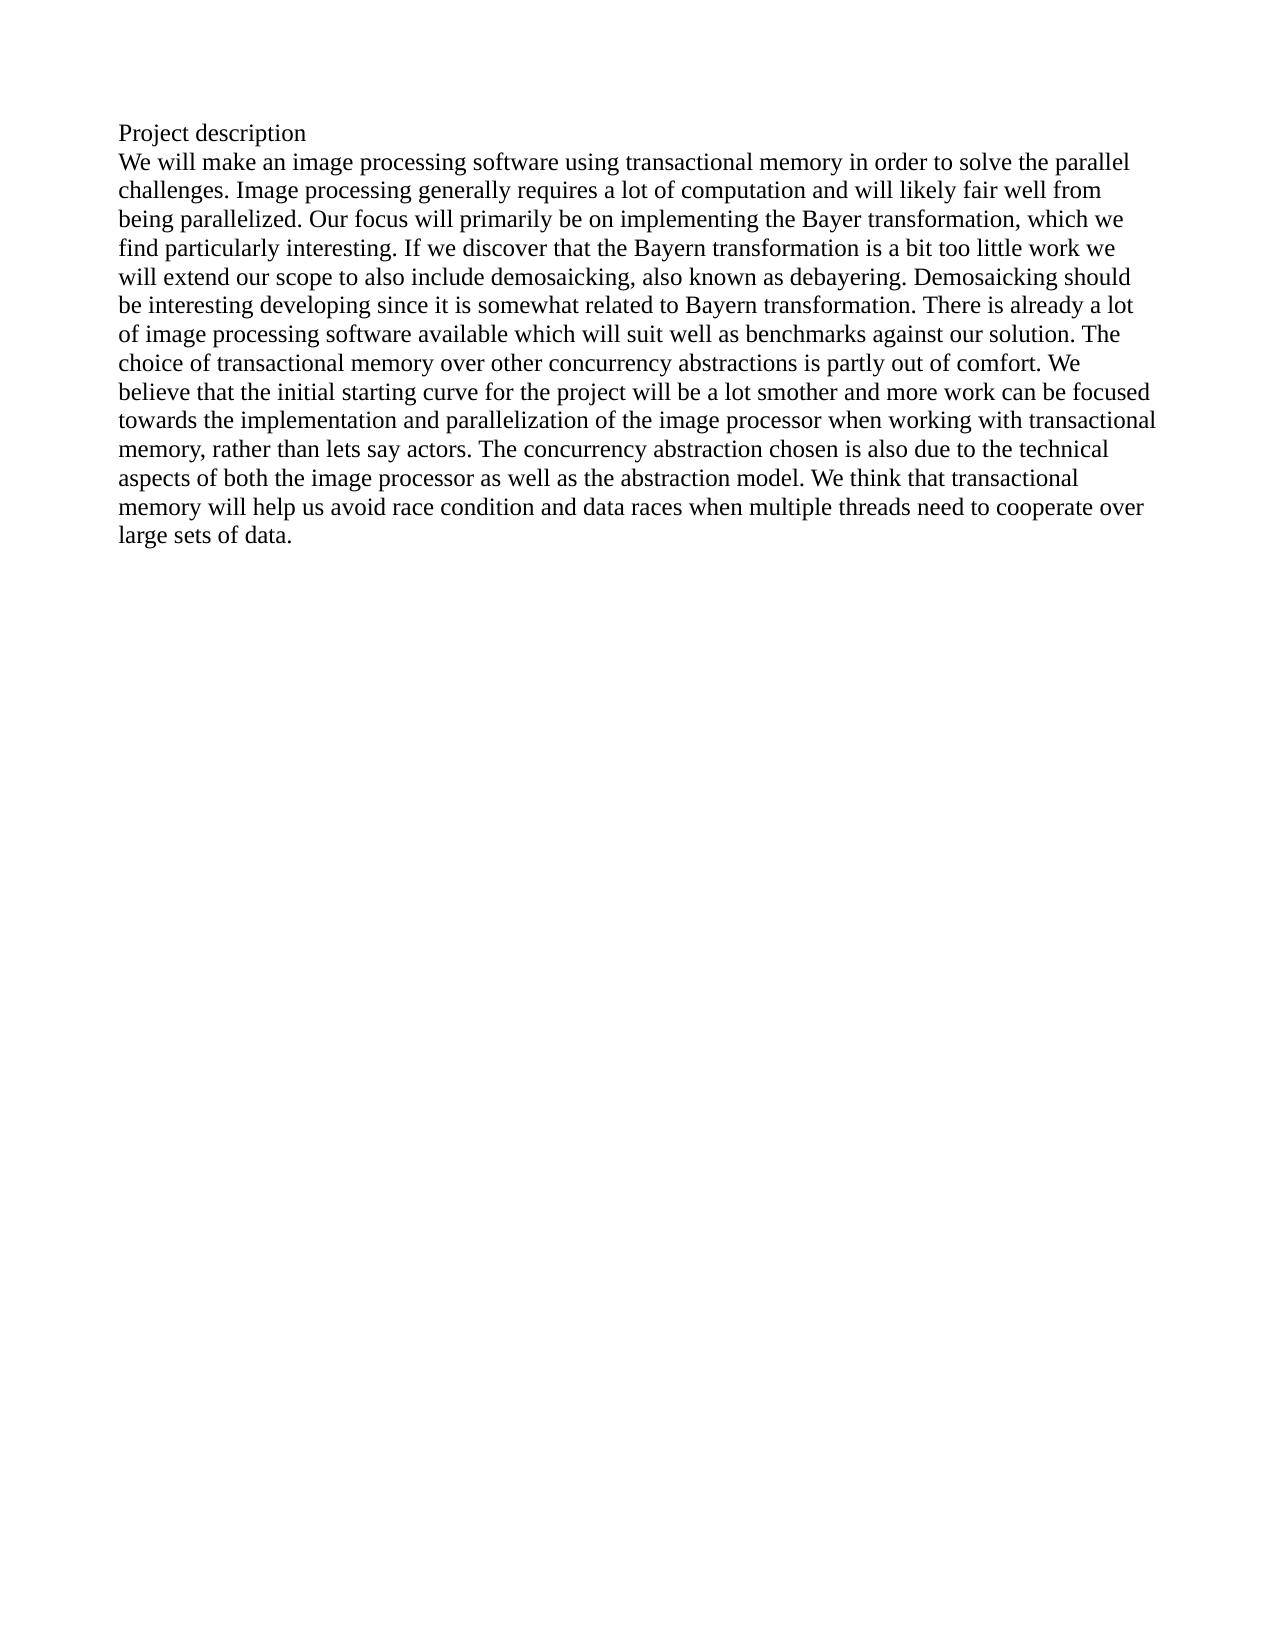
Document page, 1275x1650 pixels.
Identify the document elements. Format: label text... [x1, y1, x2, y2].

text Project description [118, 118, 1157, 147]
text We will make an image processing software using transactional memory in order to solve the parallel challenges. Image processing generally requires a lot of computation and will likely fair well from being parallelized. Our focus will primarily be on implementing the Bayer transformation, which we find particularly interesting. If we discover that the Bayern transformation is a bit too little work we will extend our scope to also include demosaicking, also known as debayering. Demosaicking should be interesting developing since it is somewhat related to Bayern transformation. There is already a lot of image processing software available which will suit well as benchmarks against our solution. The choice of transactional memory over other concurrency abstractions is partly out of comfort. We believe that the initial starting curve for the project will be a lot smother and more work can be focused towards the implementation and parallelization of the image processor when working with transactional memory, rather than lets say actors. The concurrency abstraction chosen is also due to the technical aspects of both the image processor as well as the abstraction model. We think that transactional memory will help us avoid race condition and data races when multiple threads need to cooperate over large sets of data. [118, 147, 1157, 549]
